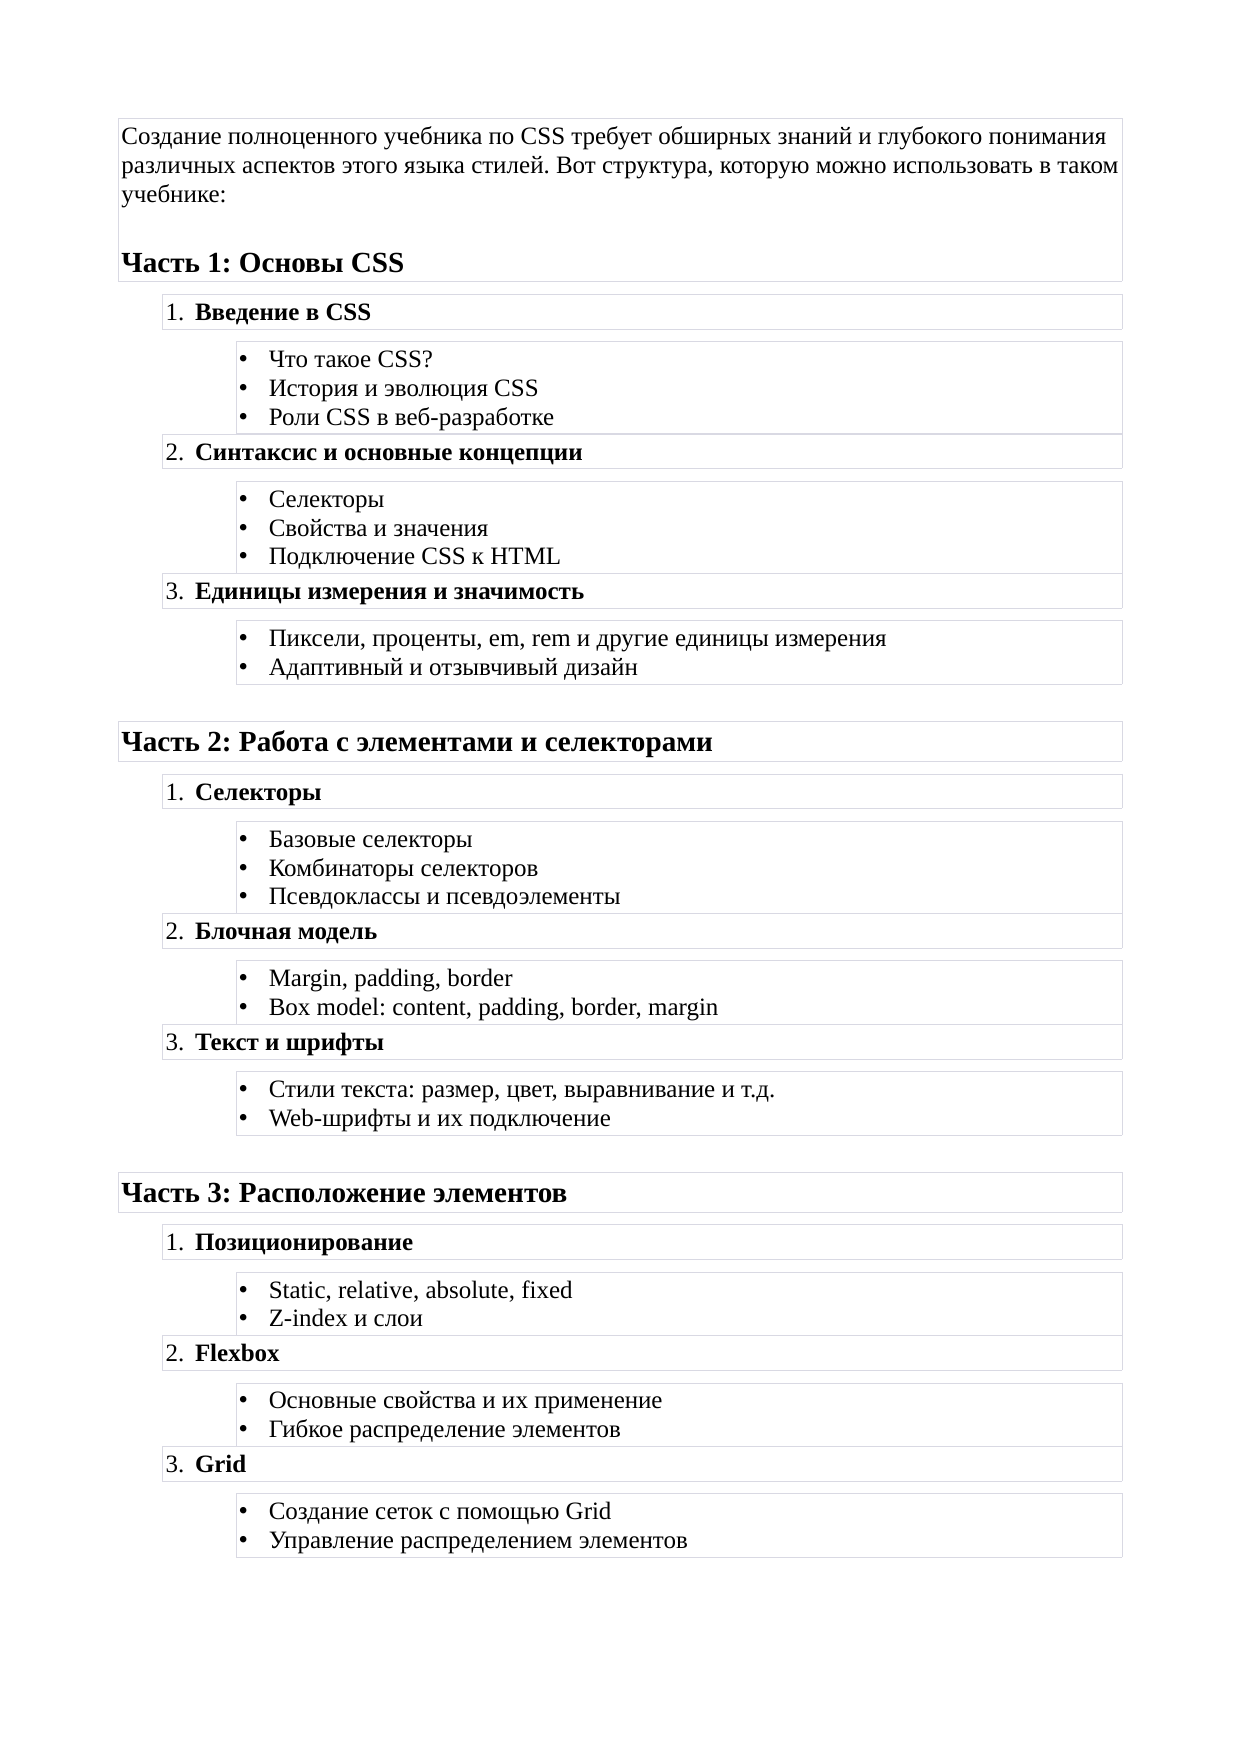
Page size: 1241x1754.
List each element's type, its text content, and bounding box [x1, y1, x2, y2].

list Базовые селекторы [237, 822, 1122, 849]
list Гибкое распределение элементов [237, 1411, 1122, 1446]
list Текст и шрифты [163, 1025, 1122, 1059]
list Единицы измерения и значимость [163, 574, 1122, 608]
list Адаптивный и отзывчивый дизайн [237, 649, 1122, 684]
list Создание сеток с помощью Grid [237, 1494, 1122, 1522]
list Margin, padding, border [237, 961, 1122, 989]
list Псевдоклассы и псевдоэлементы [237, 878, 1122, 913]
list Основные свойства и их применение [237, 1384, 1122, 1411]
list Подключение CSS к HTML [237, 538, 1122, 573]
list Box model: content, padding, border, margin [237, 989, 1122, 1024]
list Селекторы [163, 775, 1122, 808]
list Пиксели, проценты, em, rem и другие единицы измерения [237, 621, 1122, 649]
list Static, relative, absolute, fixed [237, 1273, 1122, 1300]
list Блочная модель [163, 914, 1122, 948]
list Позиционирование [163, 1225, 1122, 1259]
list Синтаксис и основные концепции [163, 435, 1122, 468]
list Комбинаторы селекторов [237, 849, 1122, 878]
list История и эволюция CSS [237, 370, 1122, 399]
list Z-index и слои [237, 1300, 1122, 1335]
list Селекторы [237, 482, 1122, 509]
text Создание полноценного учебника по CSS требует обширных знаний и глубокого понимания различных аспектов этого языка стилей. Вот структура, которую можно использовать в таком учебнике: [119, 119, 1122, 207]
list Управление распределением элементов [237, 1522, 1122, 1557]
list Что такое CSS? [237, 342, 1122, 370]
list Grid [163, 1447, 1122, 1481]
subtitle Часть 3: Расположение элементов [119, 1173, 1122, 1212]
subtitle Часть 2: Работа с элементами и селекторами [119, 722, 1122, 761]
list Web-шрифты и их подключение [237, 1100, 1122, 1135]
list Роли CSS в веб-разработке [237, 399, 1122, 433]
list Введение в CSS [163, 295, 1122, 329]
list Стили текста: размер, цвет, выравнивание и т.д. [237, 1072, 1122, 1100]
subtitle Часть 1: Основы CSS [119, 242, 1122, 281]
list Свойства и значения [237, 509, 1122, 538]
list Flexbox [163, 1336, 1122, 1370]
